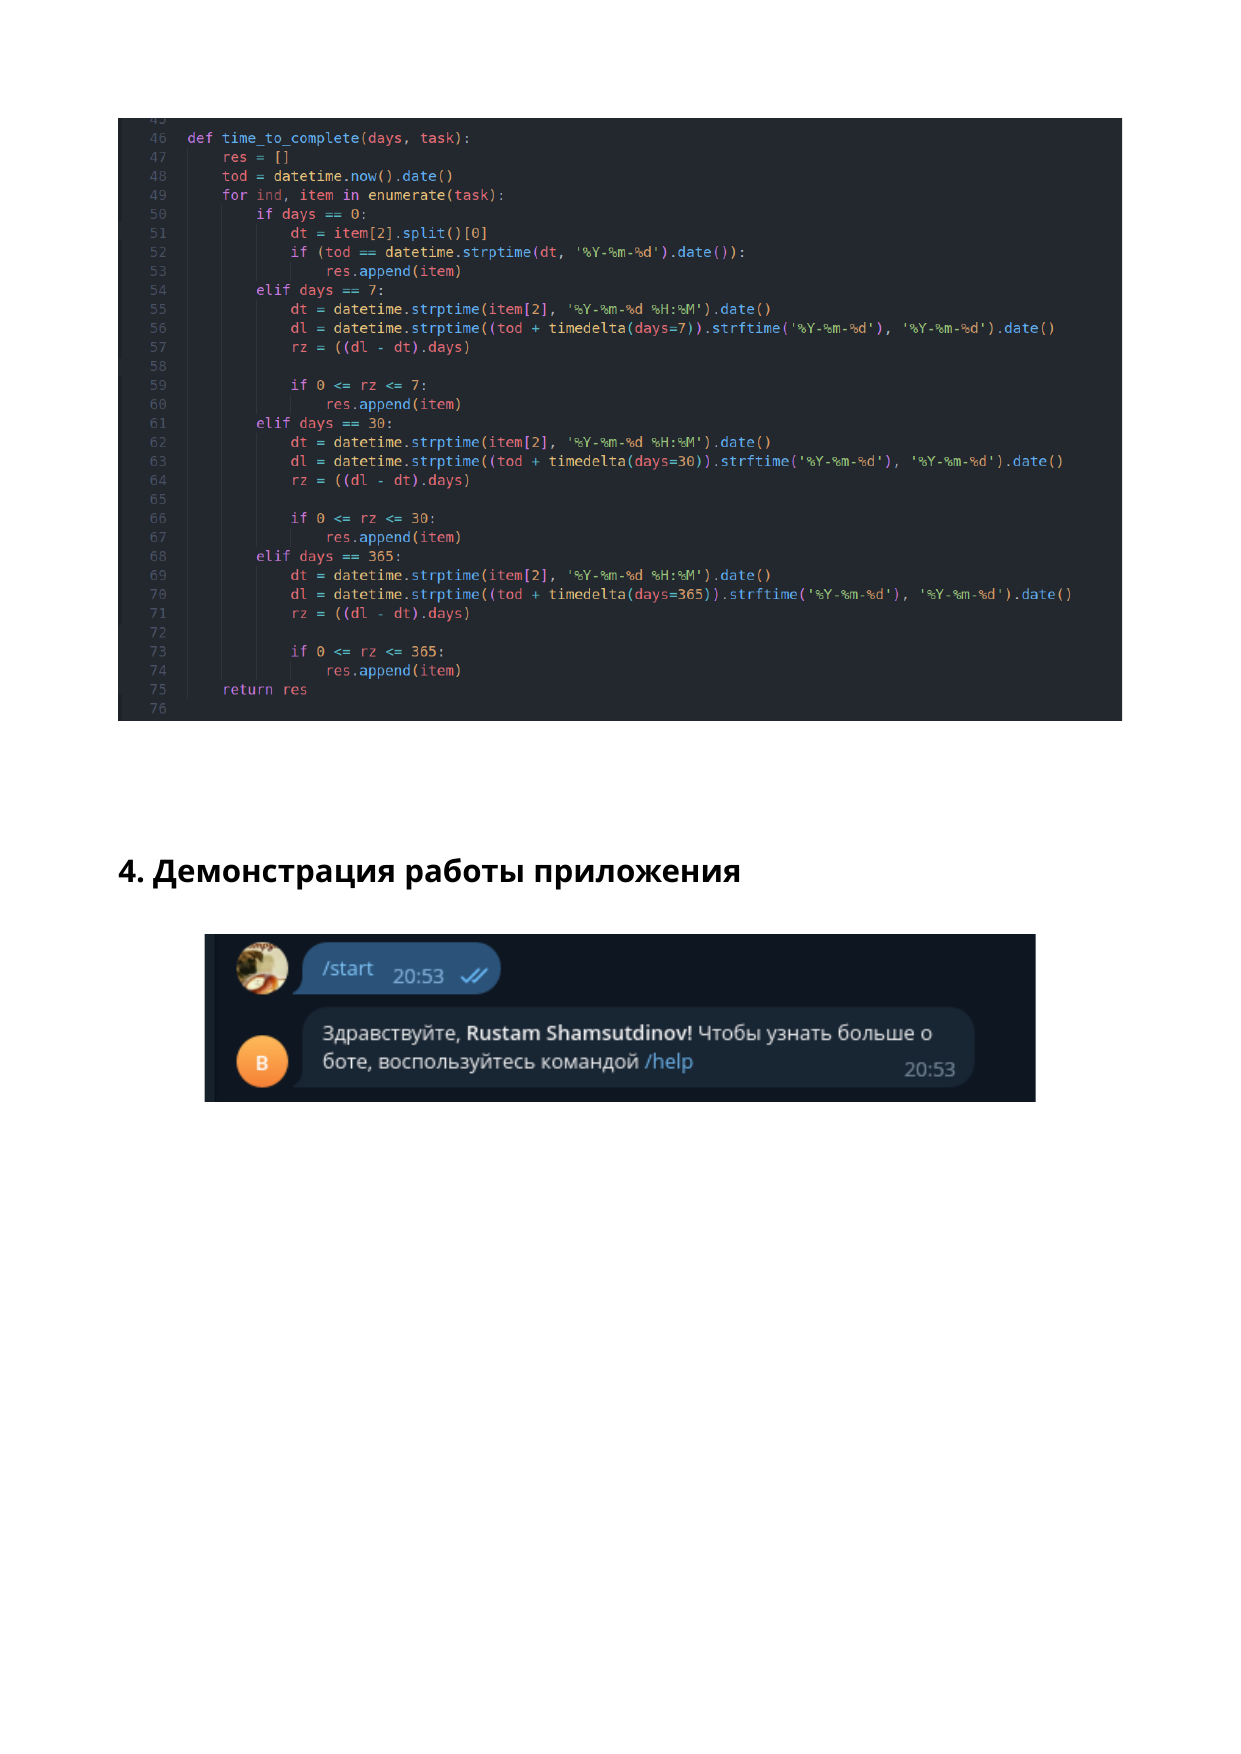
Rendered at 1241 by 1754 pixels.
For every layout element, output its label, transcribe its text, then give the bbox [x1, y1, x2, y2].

picture [118, 118, 1123, 721]
text 4. Демонстрация работы приложения [118, 849, 1122, 891]
picture [204, 934, 1036, 1102]
